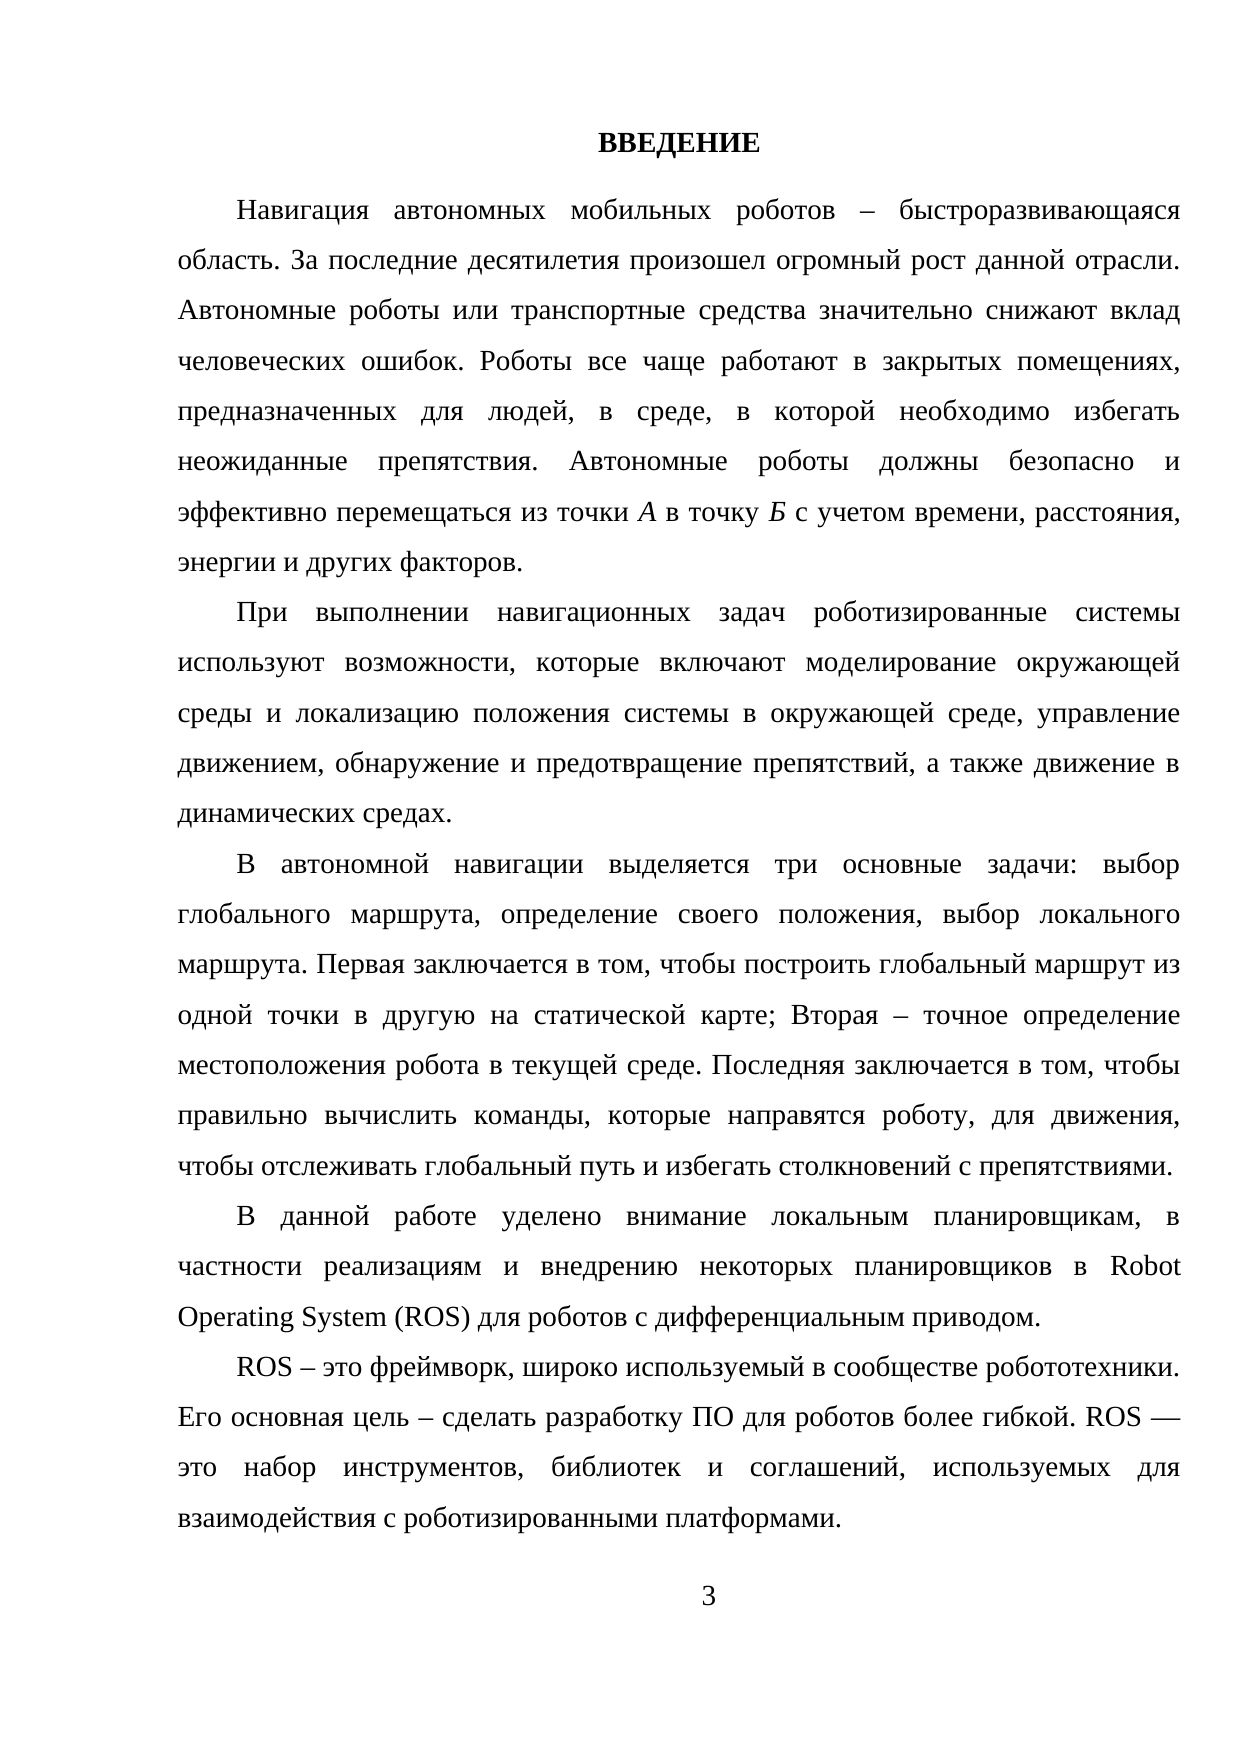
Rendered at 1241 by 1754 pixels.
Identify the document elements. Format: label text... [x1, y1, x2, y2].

text ROS – это фреймворк, широко используемый в сообществе робототехники. Его основная цель – сделать разработку ПО для роботов более гибкой. ROS — это набор инструментов, библиотек и соглашений, используемых для взаимодействия с роботизированными платформами. [177, 1349, 1181, 1533]
text Навигация автономных мобильных роботов – быстроразвивающаяся область. За последние десятилетия произошел огромный рост данной отрасли. Автономные роботы или транспортные средства значительно снижают вклад человеческих ошибок. Роботы все чаще работают в закрытых помещениях, предназначенных для людей, в среде, в которой необходимо избегать неожиданные препятствия. Автономные роботы должны безопасно и эффективно перемещаться из точки А в точку Б с учетом времени, расстояния, энергии и других факторов. [177, 192, 1181, 577]
text В данной работе уделено внимание локальным планировщикам, в частности реализациям и внедрению некоторых планировщиков в Robot Operating System (ROS) для роботов с дифференциальным приводом. [177, 1198, 1181, 1332]
subtitle Введение [177, 125, 1181, 159]
text В автономной навигации выделяется три основные задачи: выбор глобального маршрута, определение своего положения, выбор локального маршрута. Первая заключается в том, чтобы построить глобальный маршрут из одной точки в другую на статической карте; Вторая – точное определение местоположения робота в текущей среде. Последняя заключается в том, чтобы правильно вычислить команды, которые направятся роботу, для движения, чтобы отслеживать глобальный путь и избегать столкновений с препятствиями. [177, 846, 1181, 1181]
text При выполнении навигационных задач роботизированные системы используют возможности, которые включают моделирование окружающей среды и локализацию положения системы в окружающей среде, управление движением, обнаружение и предотвращение препятствий, а также движение в динамических средах. [177, 594, 1181, 829]
